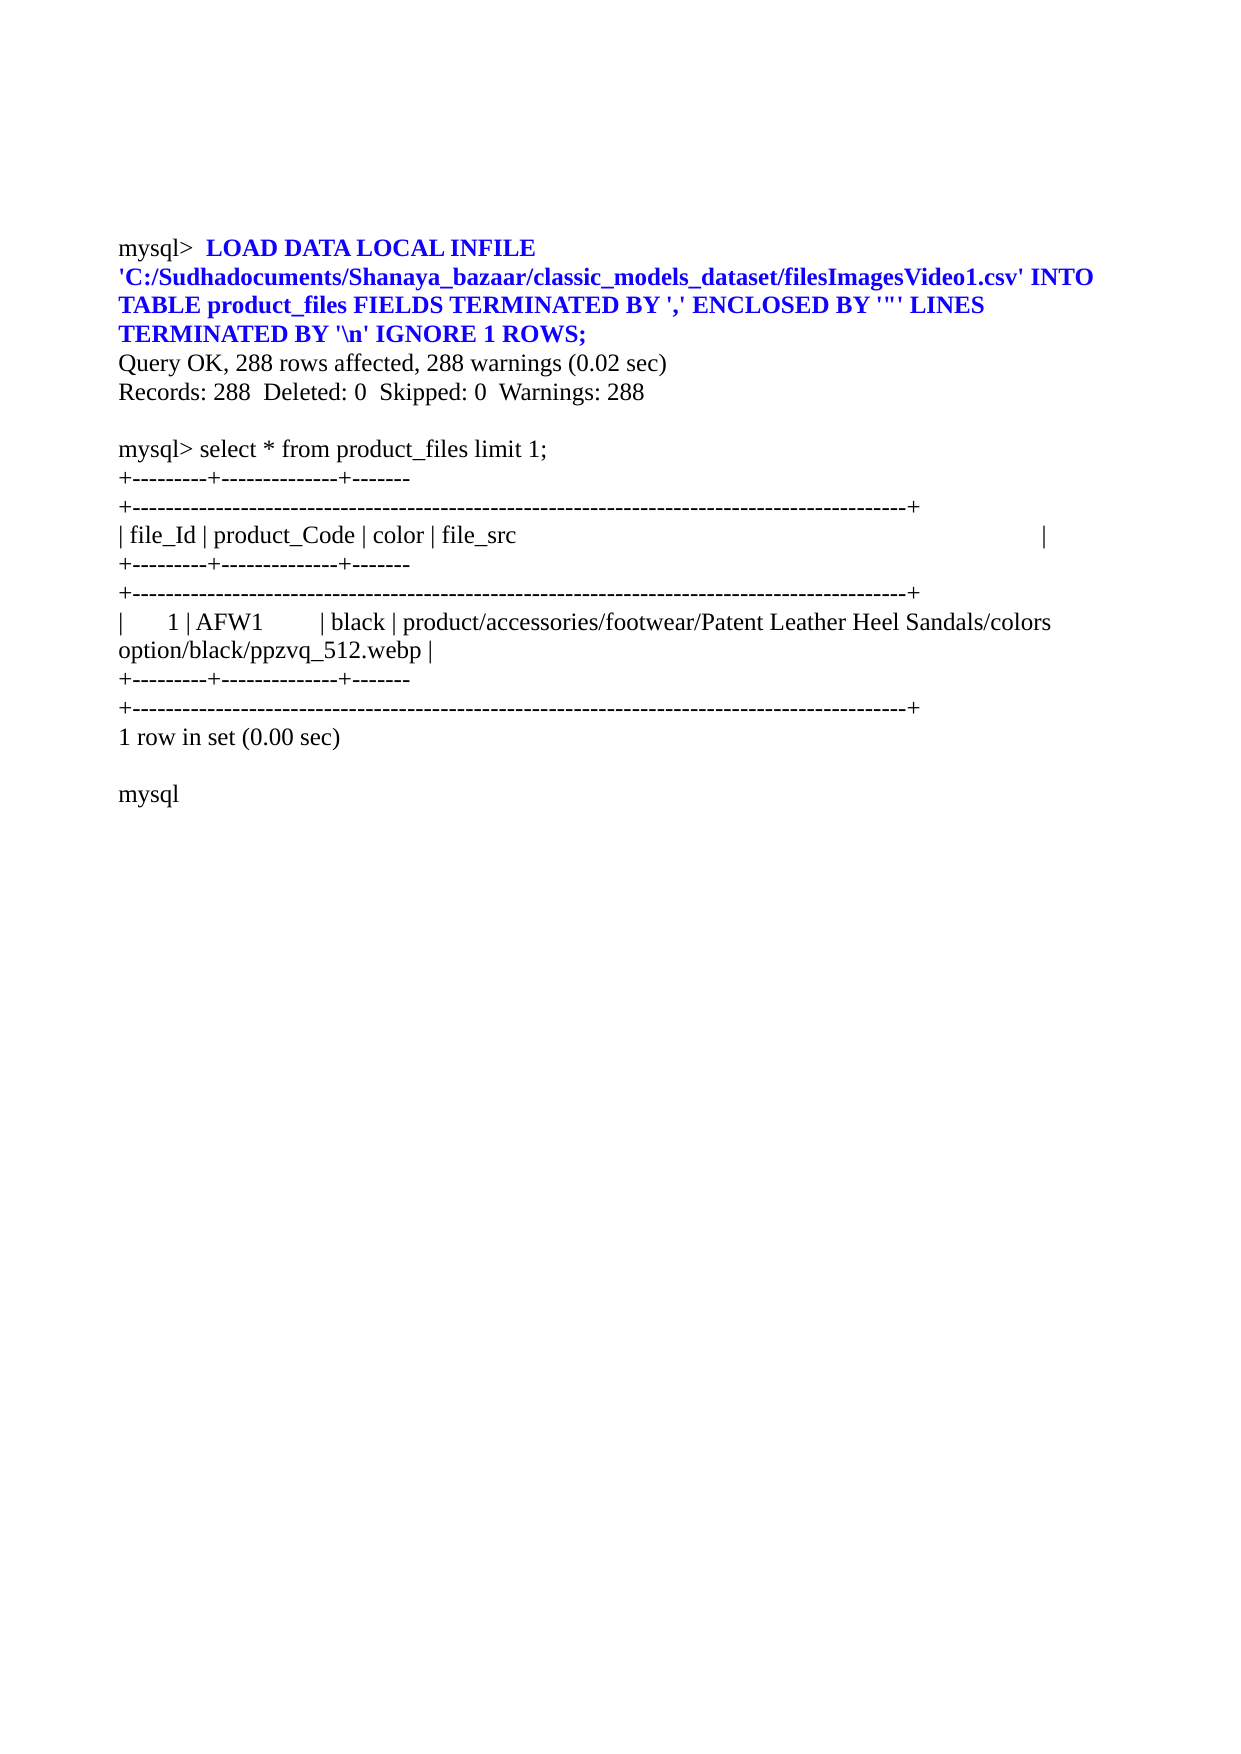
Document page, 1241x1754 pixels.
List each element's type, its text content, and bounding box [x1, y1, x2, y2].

text | file_Id | product_Code | color | file_src | [118, 521, 1122, 549]
text mysql [118, 779, 1122, 808]
text +---------+--------------+-------+---------------------------------------------------------------------------------------------+ [118, 463, 1122, 521]
text 1 row in set (0.00 sec) [118, 722, 1122, 751]
text Query OK, 288 rows affected, 288 warnings (0.02 sec) [118, 348, 1122, 377]
text +---------+--------------+-------+---------------------------------------------------------------------------------------------+ [118, 664, 1122, 722]
text +---------+--------------+-------+---------------------------------------------------------------------------------------------+ [118, 549, 1122, 607]
text Records: 288 Deleted: 0 Skipped: 0 Warnings: 288 [118, 377, 1122, 406]
text | 1 | AFW1 | black | product/accessories/footwear/Patent Leather Heel Sandals/colors option/black/ppzvq_512.webp | [118, 607, 1122, 664]
text mysql> LOAD DATA LOCAL INFILE 'C:/Sudhadocuments/Shanaya_bazaar/classic_models_dataset/filesImagesVideo1.csv' INTO TABLE product_files FIELDS TERMINATED BY ',' ENCLOSED BY '"' LINES TERMINATED BY '\n' IGNORE 1 ROWS; [118, 233, 1122, 348]
text mysql> select * from product_files limit 1; [118, 434, 1122, 463]
